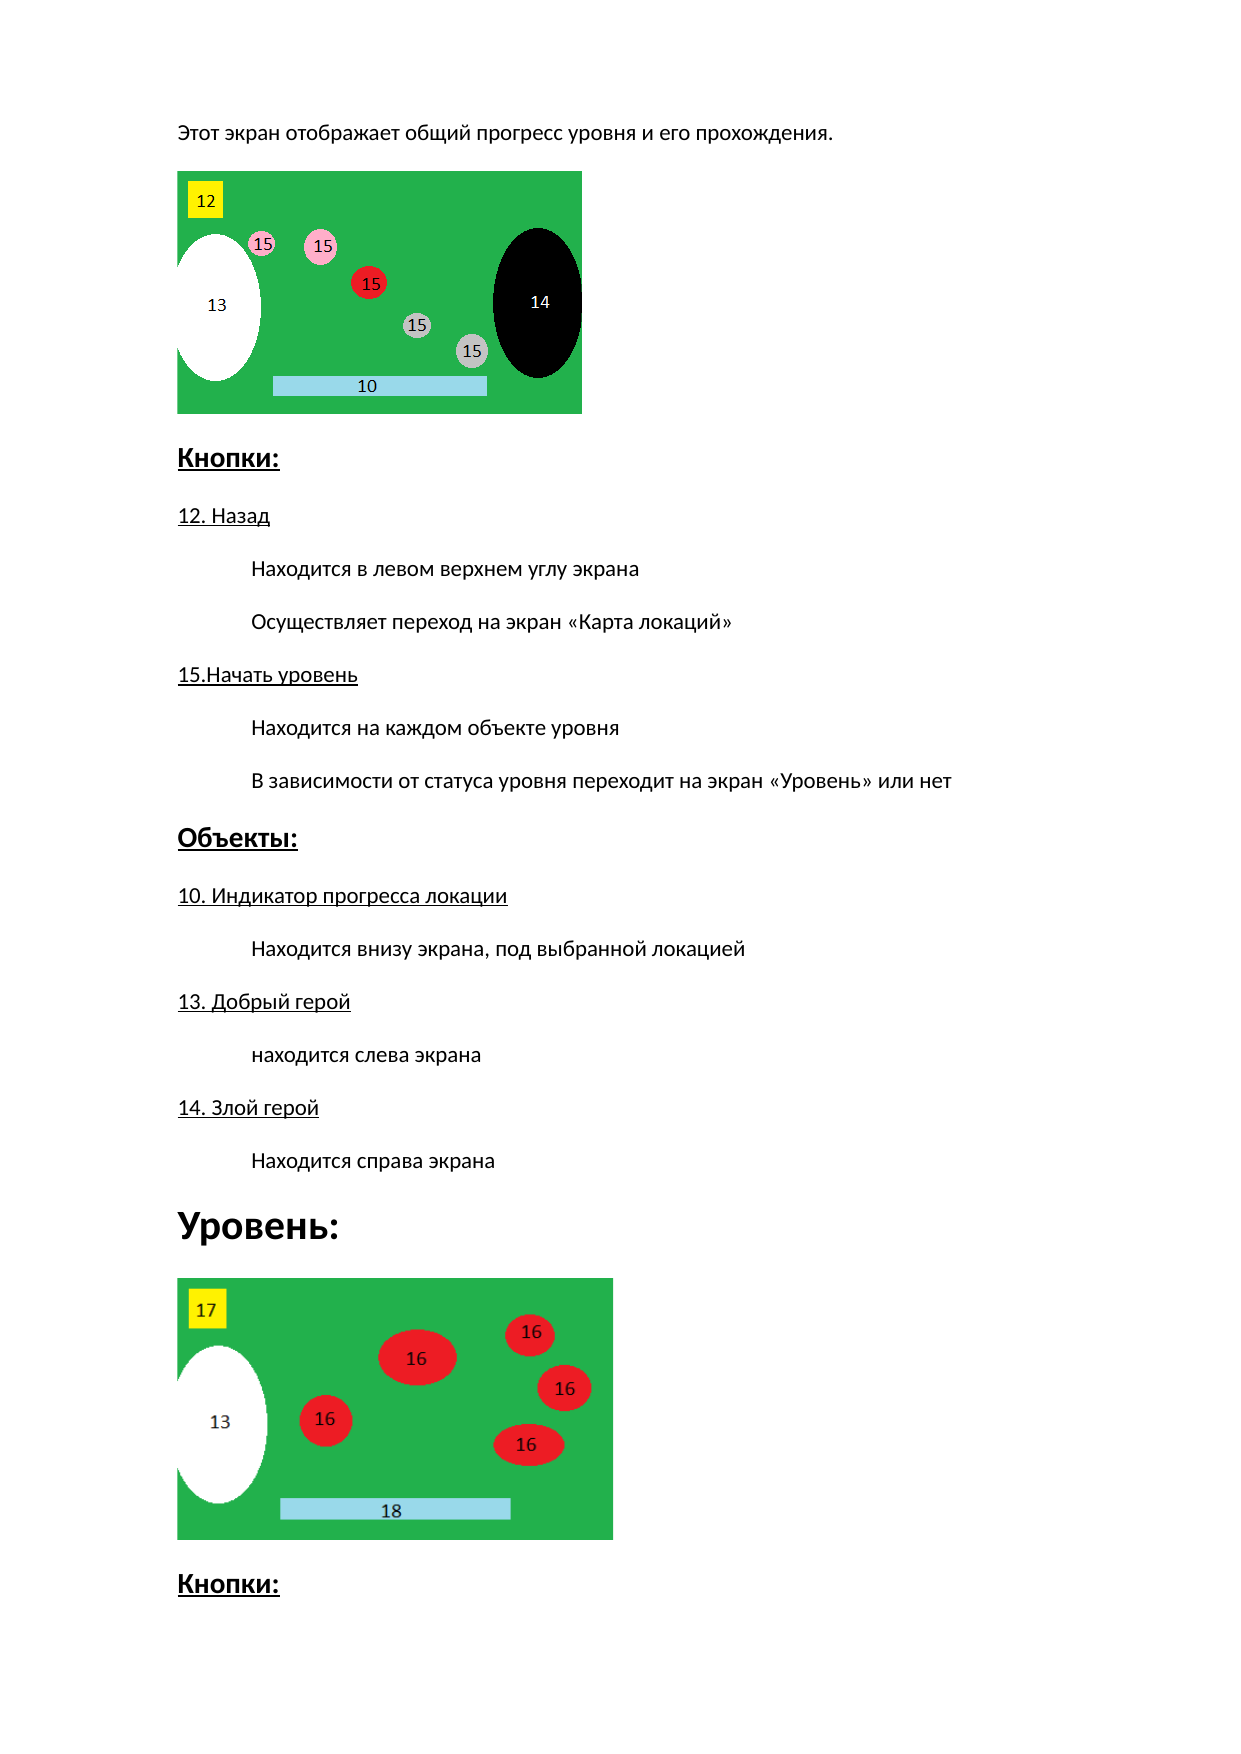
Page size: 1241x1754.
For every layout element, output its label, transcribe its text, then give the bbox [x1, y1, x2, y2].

text Кнопки: [177, 1565, 1152, 1601]
text Кнопки: [177, 439, 1152, 475]
text Находится справа экрана [177, 1146, 1152, 1174]
text 12. Назад [177, 501, 1152, 529]
text 14. Злой герой [177, 1093, 1152, 1121]
text В зависимости от статуса уровня переходит на экран «Уровень» или нет [177, 766, 1152, 794]
text 13. Добрый герой [177, 987, 1152, 1015]
picture [177, 171, 582, 414]
text 10. Индикатор прогресса локации [177, 881, 1152, 909]
text Уровень: [177, 1199, 1152, 1250]
picture [177, 1278, 614, 1540]
text Находится в левом верхнем углу экрана [177, 554, 1152, 582]
text 15.Начать уровень [177, 660, 1152, 688]
text Объекты: [177, 819, 1152, 854]
text Находится внизу экрана, под выбранной локацией [177, 934, 1152, 962]
text Находится на каждом объекте уровня [177, 713, 1152, 741]
text находится слева экрана [177, 1040, 1152, 1068]
text Этот экран отображает общий прогресс уровня и его прохождения. [177, 118, 1152, 146]
text Осуществляет переход на экран «Карта локаций» [177, 607, 1152, 635]
